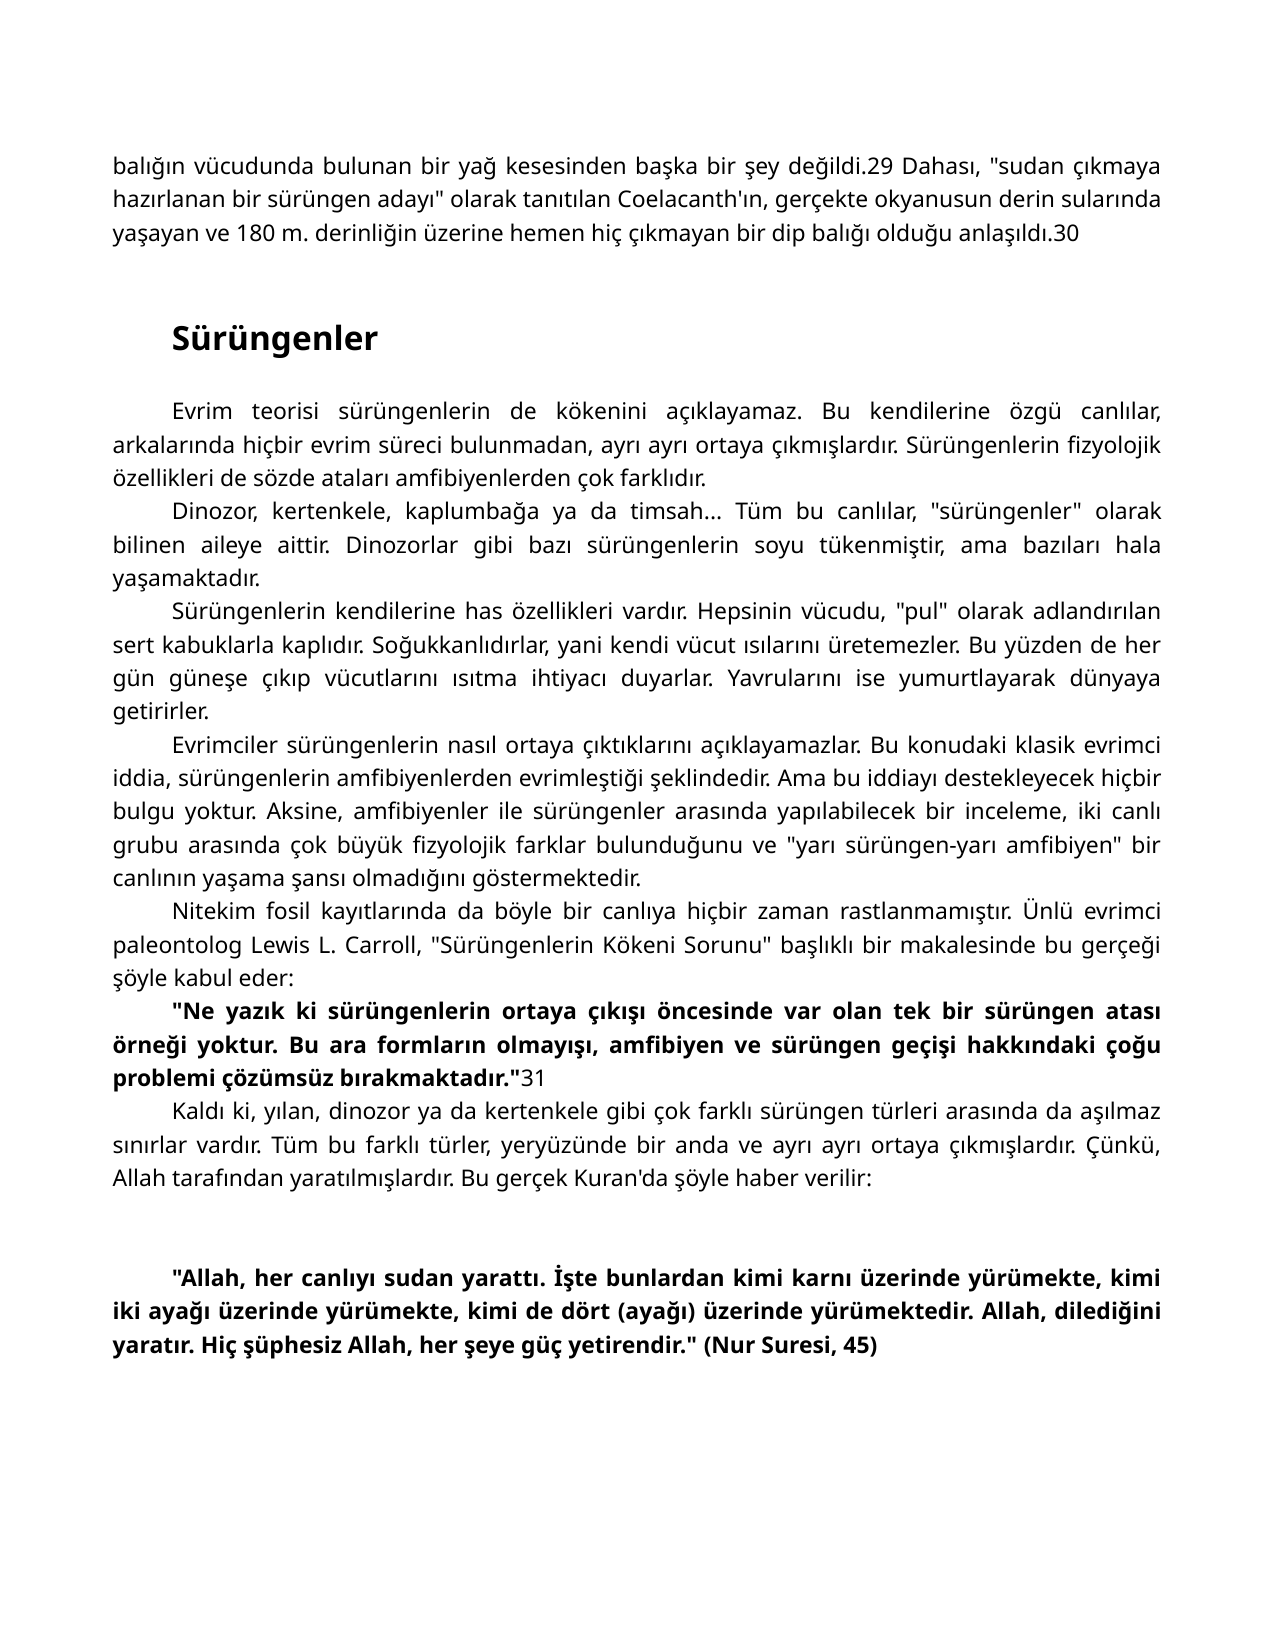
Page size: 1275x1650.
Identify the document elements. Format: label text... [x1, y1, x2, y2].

text "Ne yazık ki sürüngenlerin ortaya çıkışı öncesinde var olan tek bir sürüngen atası örneği yoktur. Bu ara formların olmayışı, amfibiyen ve sürüngen geçişi hakkındaki çoğu problemi çözümsüz bırakmaktadır."31 [112, 993, 1162, 1093]
text Sürüngenlerin kendilerine has özellikleri vardır. Hepsinin vücudu, "pul" olarak adlandırılan sert kabuklarla kaplıdır. Soğukkanlıdırlar, yani kendi vücut ısılarını üretemezler. Bu yüzden de her gün güneşe çıkıp vücutlarını ısıtma ihtiyacı duyarlar. Yavrularını ise yumurtlayarak dünyaya getirirler. [112, 593, 1162, 726]
text Evrimciler sürüngenlerin nasıl ortaya çıktıklarını açıklayamazlar. Bu konudaki klasik evrimci iddia, sürüngenlerin amfibiyenlerden evrimleştiği şeklindedir. Ama bu iddiayı destekleyecek hiçbir bulgu yoktur. Aksine, amfibiyenler ile sürüngenler arasında yapılabilecek bir inceleme, iki canlı grubu arasında çok büyük fizyolojik farklar bulunduğunu ve "yarı sürüngen-yarı amfibiyen" bir canlının yaşama şansı olmadığını göstermektedir. [112, 726, 1162, 893]
text balığın vücudunda bulunan bir yağ kesesinden başka bir şey değildi.29 Dahası, "sudan çıkmaya hazırlanan bir sürüngen adayı" olarak tanıtılan Coelacanth'ın, gerçekte okyanusun derin sularında yaşayan ve 180 m. derinliğin üzerine hemen hiç çıkmayan bir dip balığı olduğu anlaşıldı.30 [112, 148, 1162, 248]
text Kaldı ki, yılan, dinozor ya da kertenkele gibi çok farklı sürüngen türleri arasında da aşılmaz sınırlar vardır. Tüm bu farklı türler, yeryüzünde bir anda ve ayrı ayrı ortaya çıkmışlardır. Çünkü, Allah tarafından yaratılmışlardır. Bu gerçek Kuran'da şöyle haber verilir: [112, 1093, 1162, 1193]
text Dinozor, kertenkele, kaplumbağa ya da timsah... Tüm bu canlılar, "sürüngenler" olarak bilinen aileye aittir. Dinozorlar gibi bazı sürüngenlerin soyu tükenmiştir, ama bazıları hala yaşamaktadır. [112, 493, 1162, 593]
text Evrim teorisi sürüngenlerin de kökenini açıklayamaz. Bu kendilerine özgü canlılar, arkalarında hiçbir evrim süreci bulunmadan, ayrı ayrı ortaya çıkmışlardır. Sürüngenlerin fizyolojik özellikleri de sözde ataları amfibiyenlerden çok farklıdır. [112, 393, 1162, 493]
text "Allah, her canlıyı sudan yarattı. İşte bunlardan kimi karnı üzerinde yürümekte, kimi iki ayağı üzerinde yürümekte, kimi de dört (ayağı) üzerinde yürümektedir. Allah, dilediğini yaratır. Hiç şüphesiz Allah, her şeye güç yetirendir." (Nur Suresi, 45) [112, 1260, 1162, 1360]
text Nitekim fosil kayıtlarında da böyle bir canlıya hiçbir zaman rastlanmamıştır. Ünlü evrimci paleontolog Lewis L. Carroll, "Sürüngenlerin Kökeni Sorunu" başlıklı bir makalesinde bu gerçeği şöyle kabul eder: [112, 893, 1162, 993]
subtitle Sürüngenler [112, 314, 1162, 360]
